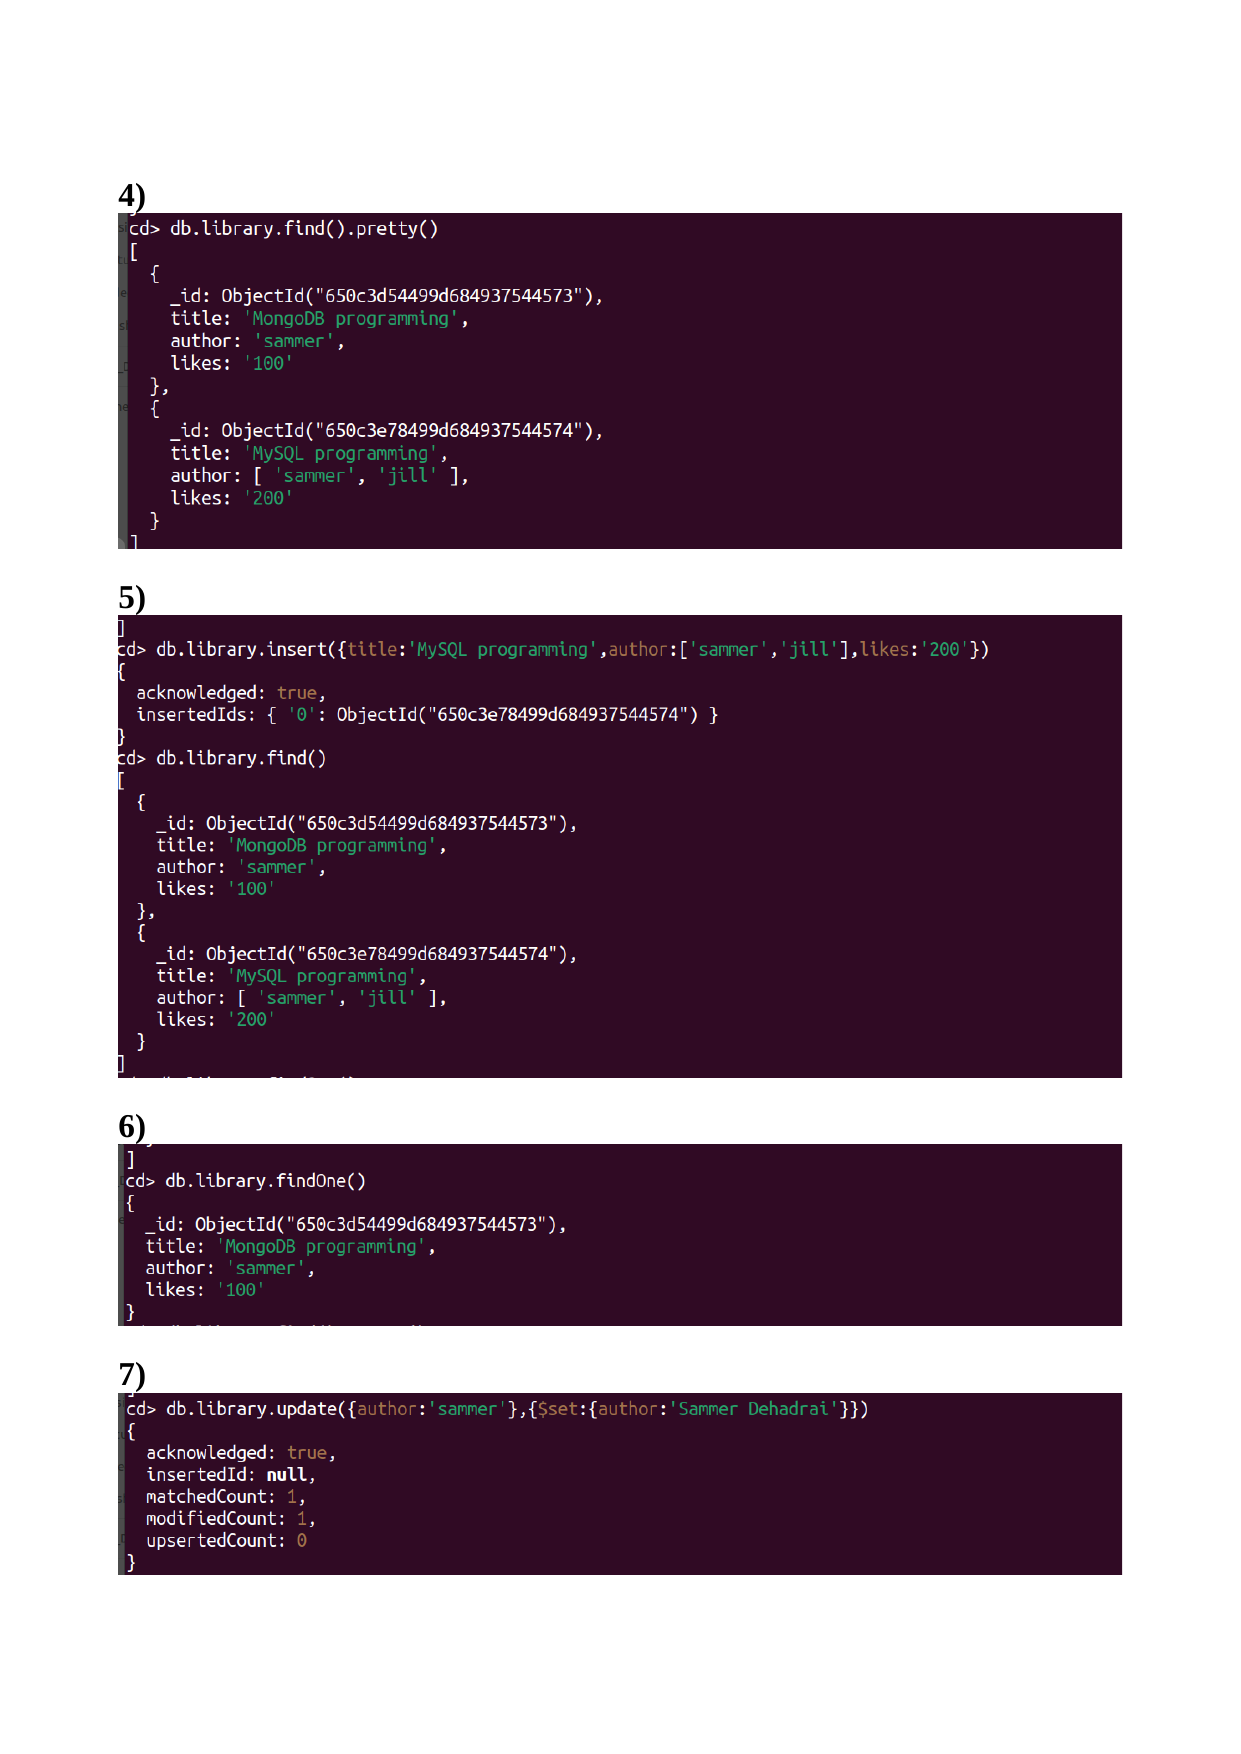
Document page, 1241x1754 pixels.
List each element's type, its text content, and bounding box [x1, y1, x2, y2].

picture [118, 1393, 1123, 1575]
text 5) [118, 577, 1122, 615]
picture [118, 1144, 1123, 1326]
text 4) [118, 176, 1122, 213]
picture [118, 615, 1123, 1078]
text 7) [118, 1355, 1122, 1393]
picture [118, 213, 1123, 549]
text 6) [118, 1106, 1122, 1144]
